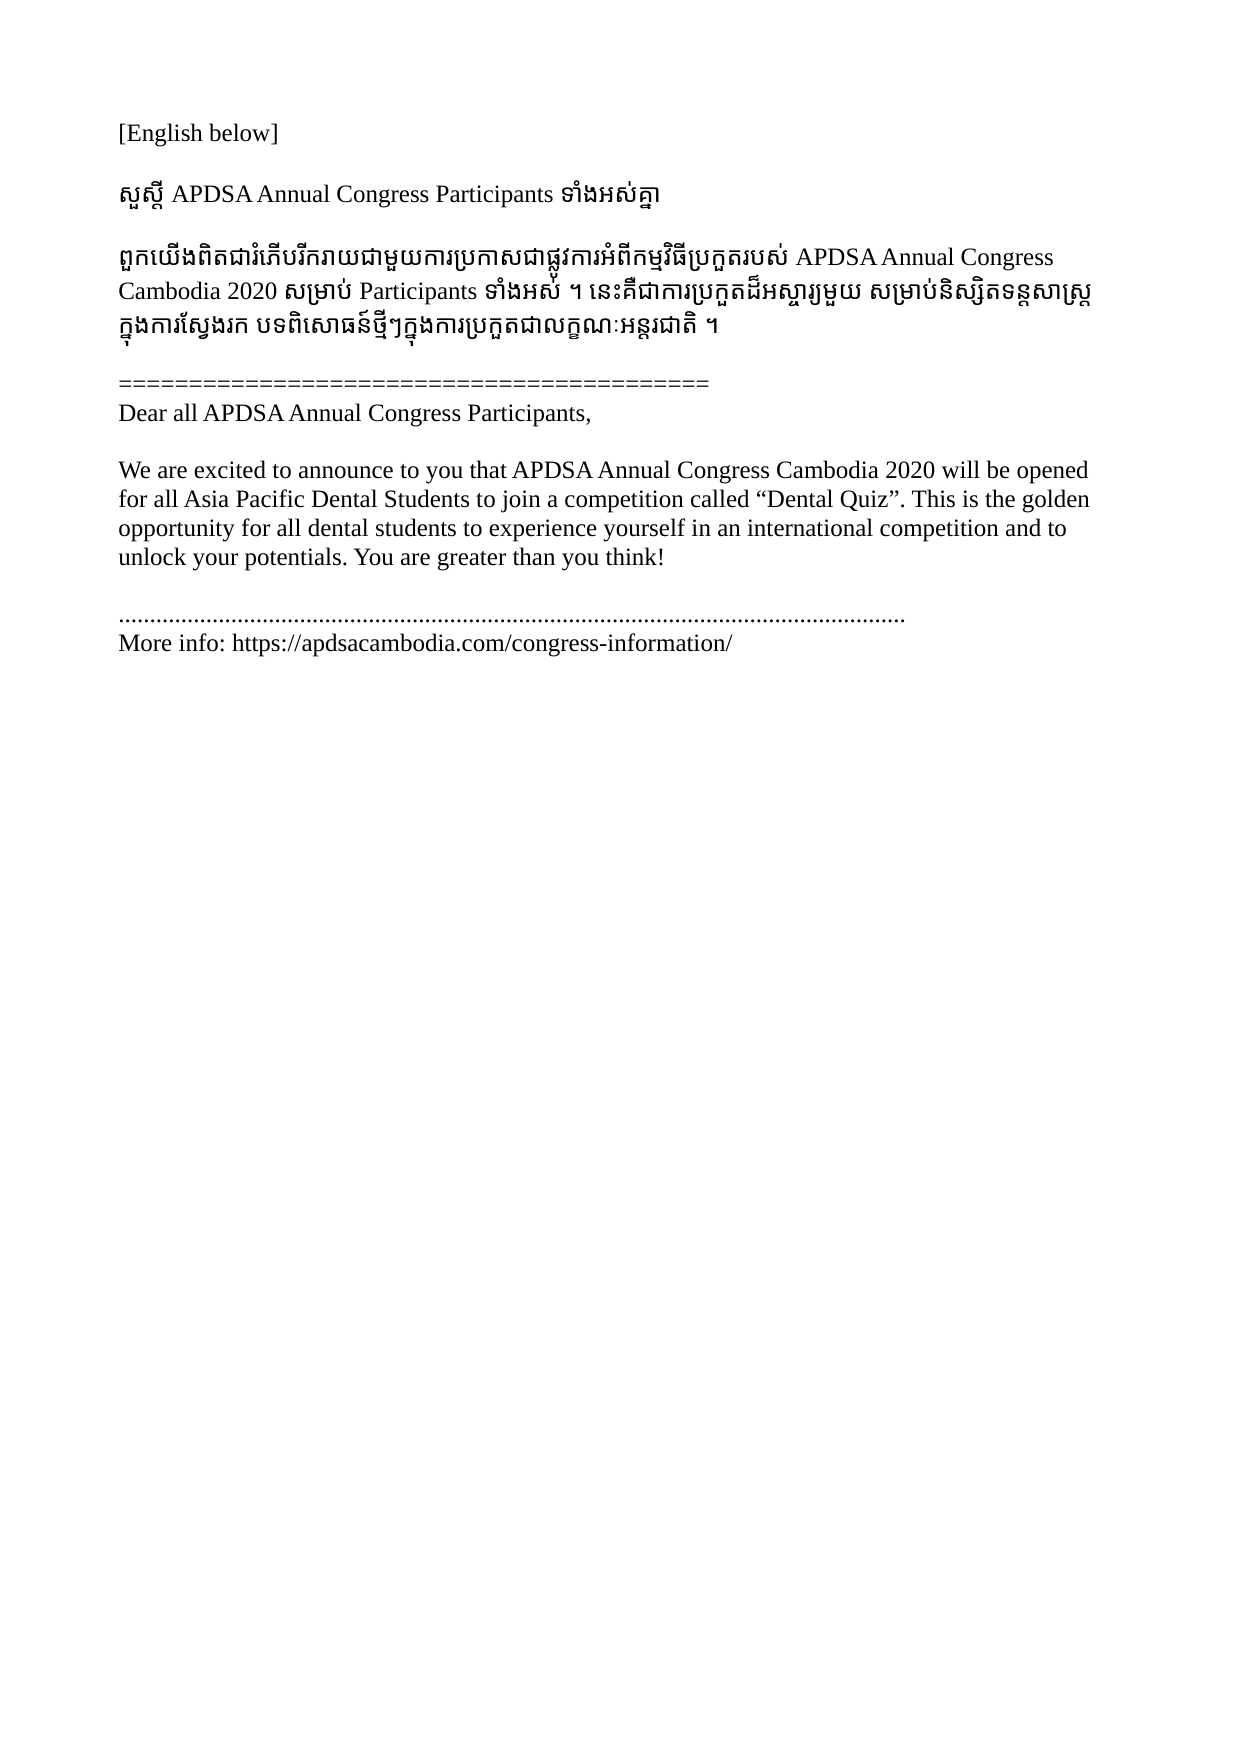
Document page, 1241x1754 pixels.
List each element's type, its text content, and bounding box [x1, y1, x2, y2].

text Dear all APDSA Annual Congress Participants, [118, 398, 1122, 427]
text [English below] [118, 118, 1122, 147]
text ========================================== [118, 369, 1122, 398]
text .............................................................................................................................. [118, 599, 1122, 628]
text More info: https://apdsacambodia.com/congress-information/ [118, 628, 1122, 657]
text ពួក​យើង​ពិត​ជា​រំភើប​រីករាយ​ជាមួយ​ការ​ប្រកាស​ជា​ផ្លូវការ​អំពី​កម្មវិធី​ប្រកួត​របស់ APDSA Annual Congress Cambodia 2020 សម្រាប់ Participants ទាំងអស់ ។ នេះ​គឺ​ជា​ការ​ប្រកួត​ដ៏​អស្ចារ្យ​មួយ​ សម្រាប់​និស្សិត​ទន្តសាស្ត្រ​ក្នុង​ការ​ស្វែង​រក បទពិសោធន៍​ថ្មីៗ​ក្នុង​ការ​ប្រកួត​ជា​លក្ខណៈ​អន្តរជាតិ ។ [118, 238, 1122, 341]
text We are excited to announce to you that APDSA Annual Congress Cambodia 2020 will be opened for all Asia Pacific Dental Students to join a competition called “Dental Quiz”. This is the golden opportunity for all dental students to experience yourself in an international competition and to unlock your potentials. You are greater than you think! [118, 456, 1122, 571]
text សួស្តី​ APDSA Annual Congress Participants ទាំងអស់​គ្នា [118, 176, 1122, 210]
